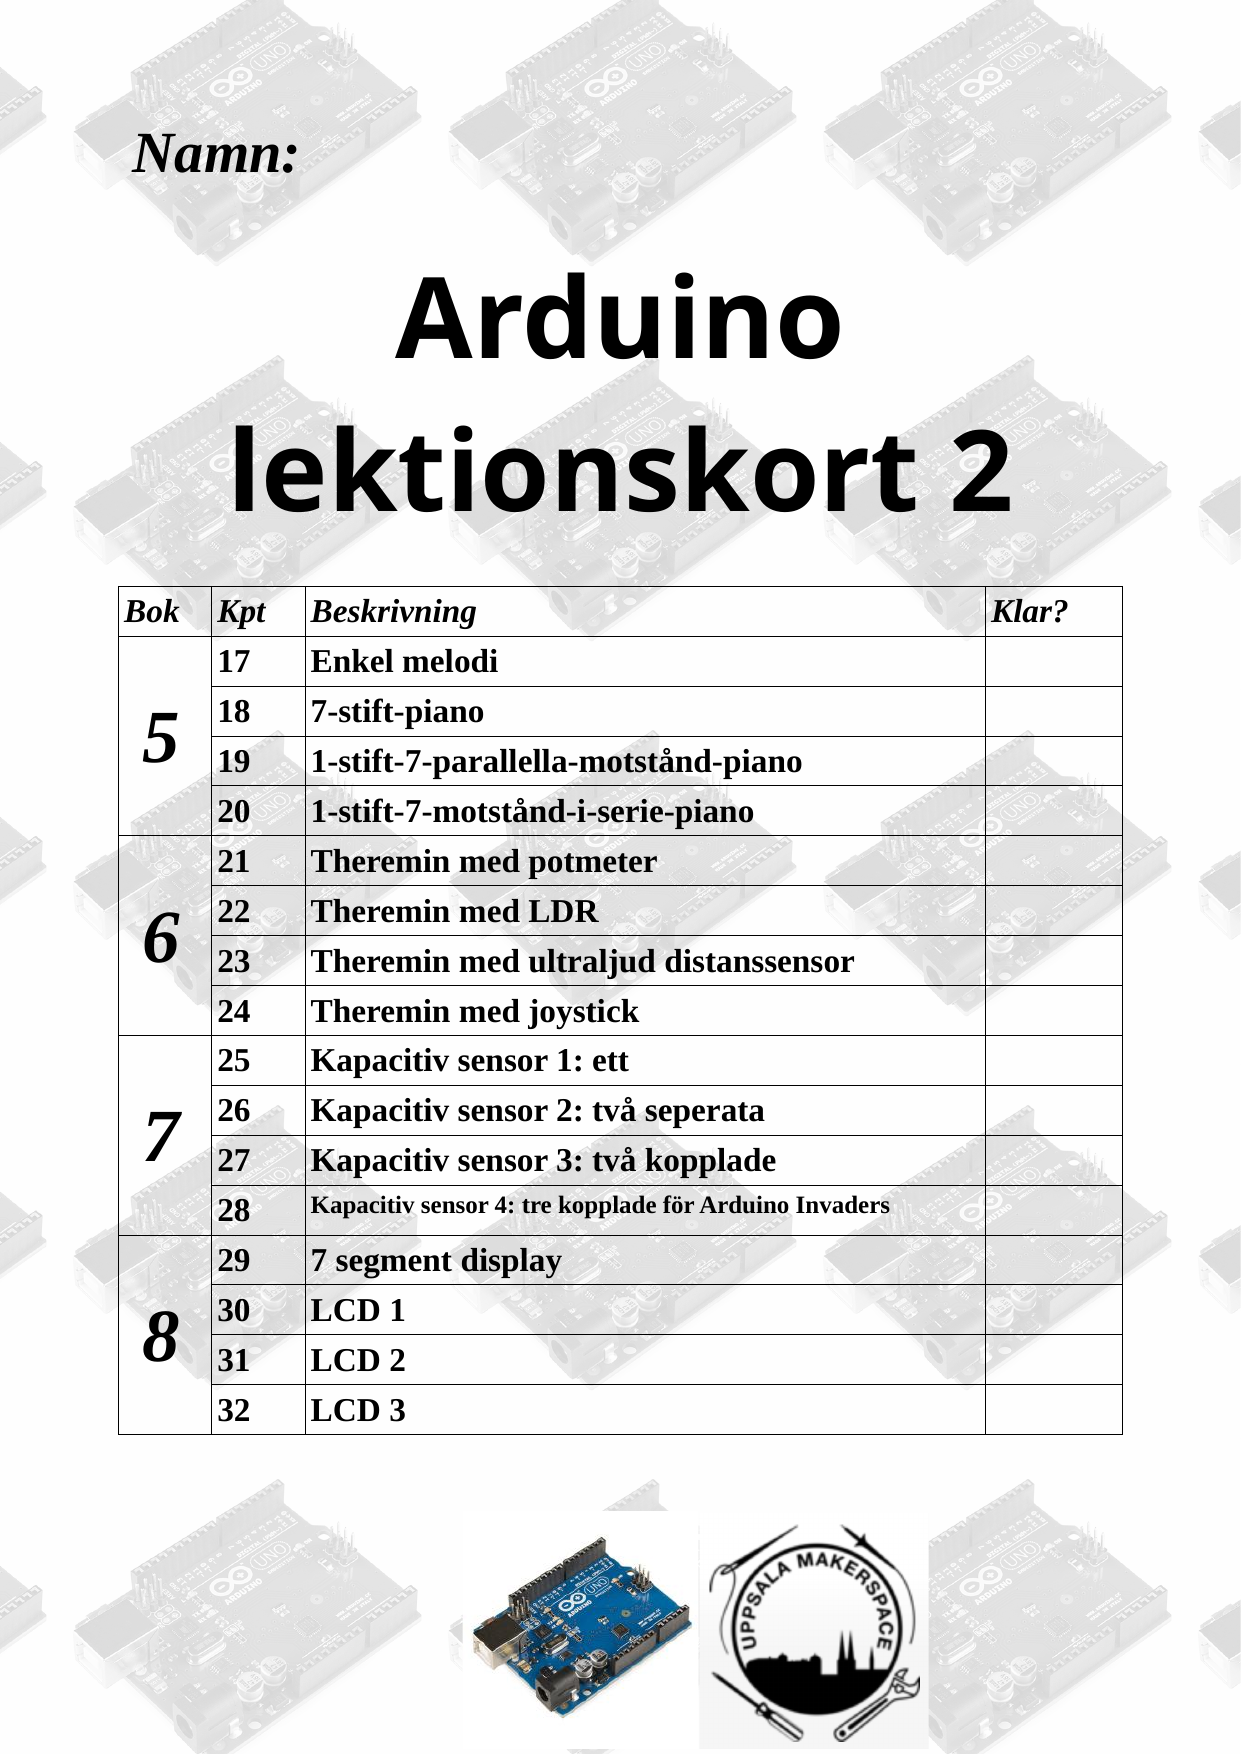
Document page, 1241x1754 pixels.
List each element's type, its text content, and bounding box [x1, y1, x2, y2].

table_cell 27 [212, 1136, 305, 1184]
table_cell LCD 3 [306, 1385, 985, 1434]
table_cell [986, 1236, 1122, 1284]
table_cell [986, 737, 1122, 785]
table_cell 31 [212, 1335, 305, 1384]
table_cell [986, 687, 1122, 736]
table_cell 23 [212, 936, 305, 985]
table_cell Kapacitiv sensor 4: tre kopplade för Arduino Invaders [306, 1186, 985, 1234]
table_cell [986, 836, 1122, 885]
table_cell 7 segment display [306, 1236, 985, 1284]
table_cell 7-stift-piano [306, 687, 985, 736]
table_cell Theremin med joystick [306, 986, 985, 1035]
table_cell [986, 1086, 1122, 1135]
table_cell 1-stift-7-motstånd-i-serie-piano [306, 786, 985, 835]
table_cell 18 [212, 687, 305, 736]
table_cell 30 [212, 1285, 305, 1334]
table_cell Theremin med ultraljud distanssensor [306, 936, 985, 985]
table_cell [986, 637, 1122, 686]
table_cell 1-stift-7-parallella-motstånd-piano [306, 737, 985, 785]
table_cell Theremin med LDR [306, 886, 985, 935]
text Namn: [118, 118, 1122, 185]
table_cell [986, 1385, 1122, 1434]
table_cell 7 [119, 1036, 211, 1234]
table_cell 24 [212, 986, 305, 1035]
table_cell 25 [212, 1036, 305, 1085]
table_cell 22 [212, 886, 305, 935]
table_cell [986, 1285, 1122, 1334]
table_cell 29 [212, 1236, 305, 1284]
table_header Kpt [212, 587, 305, 636]
table_cell [986, 886, 1122, 935]
table_cell Kapacitiv sensor 2: två seperata [306, 1086, 985, 1135]
table_cell [986, 986, 1122, 1035]
table_cell [986, 936, 1122, 985]
table_cell Theremin med potmeter [306, 836, 985, 885]
table_cell [986, 786, 1122, 835]
table_cell 28 [212, 1186, 305, 1234]
table_cell [986, 1036, 1122, 1085]
table_cell 32 [212, 1385, 305, 1434]
table_cell Enkel melodi [306, 637, 985, 686]
table_cell [986, 1136, 1122, 1184]
title Arduino lektionskort 2 [118, 238, 1122, 544]
table_cell [986, 1186, 1122, 1234]
table_cell 17 [212, 637, 305, 686]
table_header Bok [119, 587, 211, 636]
table_cell 19 [212, 737, 305, 785]
table_cell 20 [212, 786, 305, 835]
table_cell 8 [119, 1236, 211, 1434]
table_header Beskrivning [306, 587, 985, 636]
table_cell 26 [212, 1086, 305, 1135]
table_cell LCD 1 [306, 1285, 985, 1334]
table_cell Kapacitiv sensor 1: ett [306, 1036, 985, 1085]
table_cell Kapacitiv sensor 3: två kopplade [306, 1136, 985, 1184]
table_cell 21 [212, 836, 305, 885]
table_cell 5 [119, 637, 211, 835]
table_cell 6 [119, 836, 211, 1035]
table_header Klar? [986, 587, 1122, 636]
picture [462, 1511, 929, 1749]
table_cell LCD 2 [306, 1335, 985, 1384]
table_cell [986, 1335, 1122, 1384]
